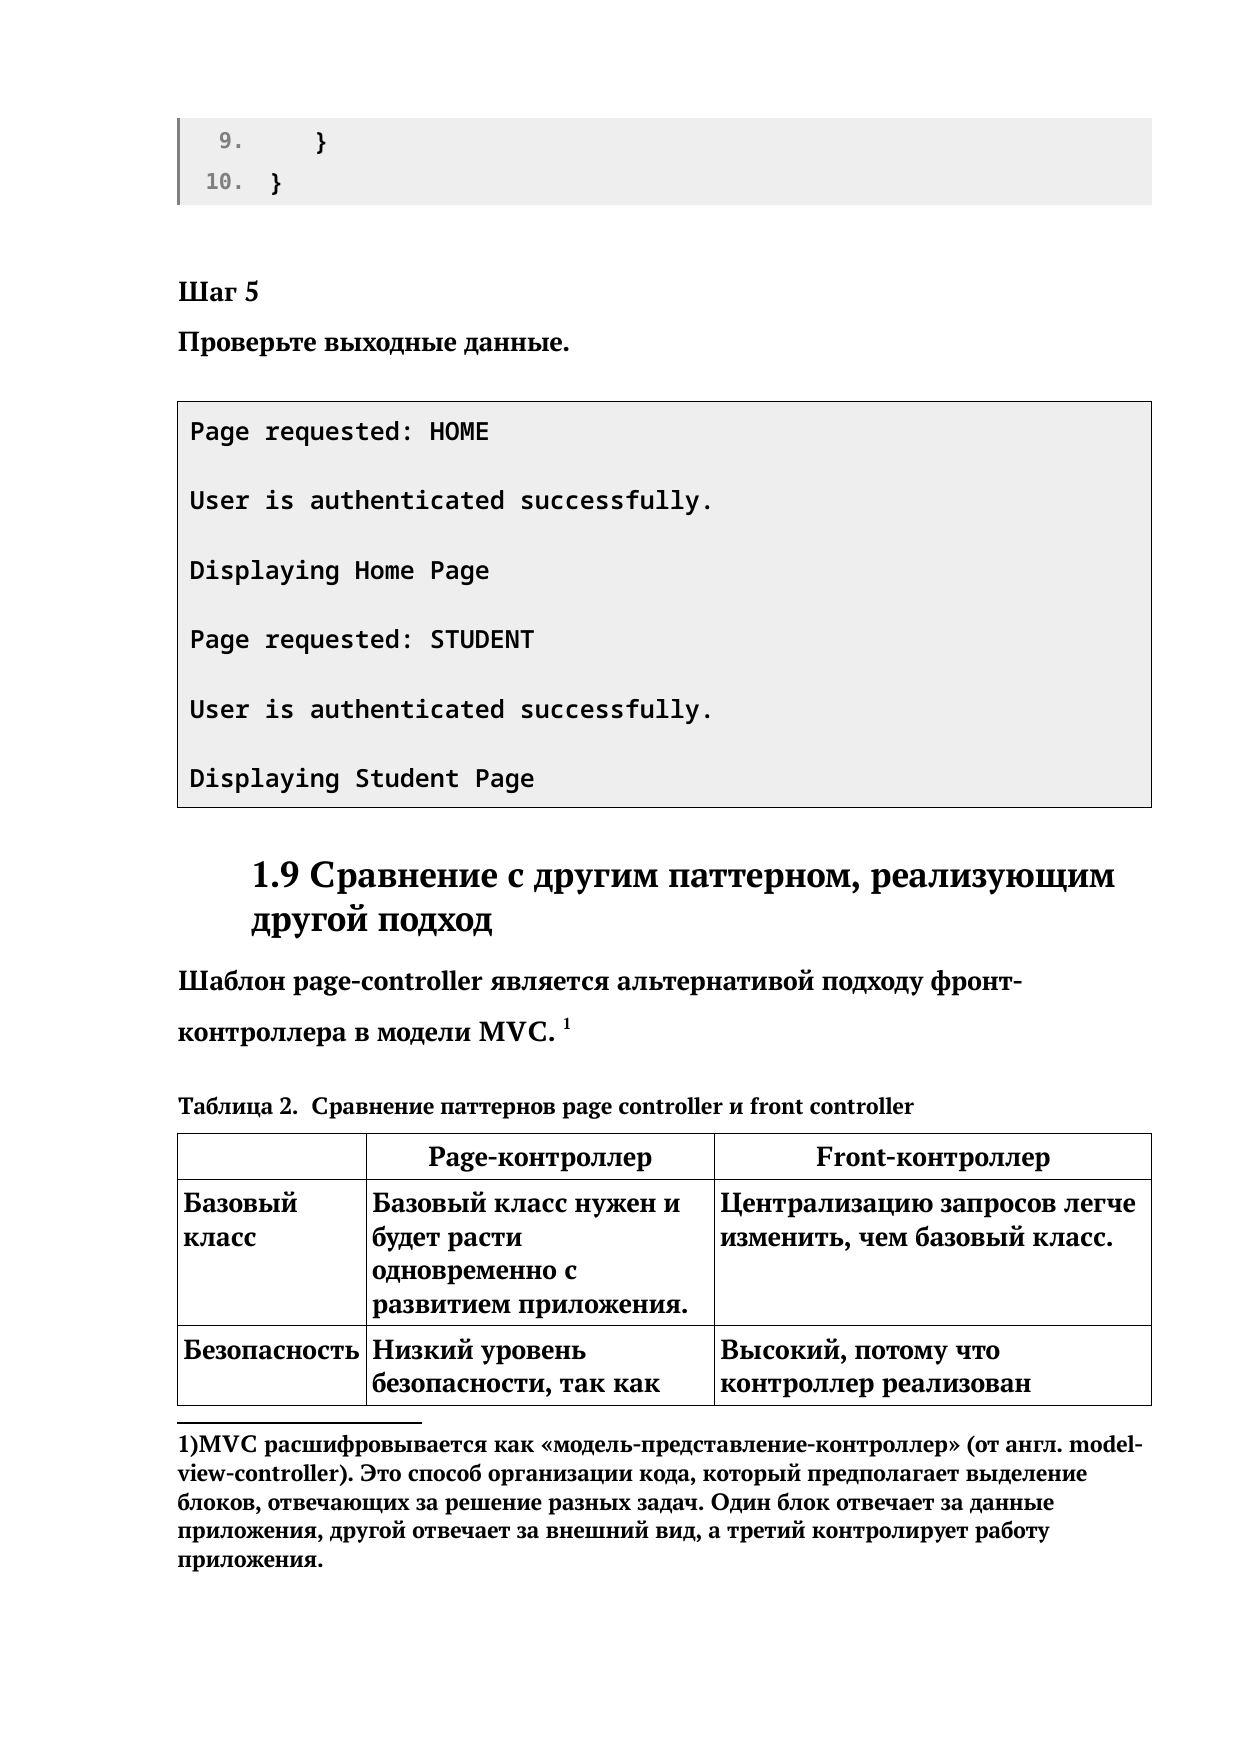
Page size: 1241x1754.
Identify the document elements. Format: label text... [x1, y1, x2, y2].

table_cell Безопасность [178, 1326, 366, 1405]
text User is authenticated successfully. [178, 470, 1151, 517]
text Page requested: HOME [178, 402, 1151, 447]
text Page requested: STUDENT [178, 609, 1151, 656]
list } [180, 159, 1152, 205]
table_cell Базовый класс [178, 1180, 366, 1325]
table_cell Низкий уровень безопасности, так как [367, 1326, 714, 1405]
table_cell Централизацию запросов легче изменить, чем базовый класс. [715, 1180, 1151, 1325]
text Шаблон page-controller является альтернативой подходу фронт-контроллера в модели MVC. [177, 963, 1152, 1047]
text MVC расшифровывается как «модель-представление-контроллер» (от англ. model-view-controller). Это способ организации кода, который предполагает выделение блоков, отвечающих за решение разных задач. Один блок отвечает за данные приложения, другой отвечает за внешний вид, а третий контролирует работу приложения. [177, 1429, 1152, 1573]
table_header [178, 1134, 366, 1179]
text Displaying Home Page [178, 540, 1151, 586]
list } [180, 118, 1152, 158]
table_cell Базовый класс нужен и будет расти одновременно с развитием приложения. [367, 1180, 714, 1325]
table_header Page-контроллер [367, 1134, 714, 1179]
table_header Front-контроллер [715, 1134, 1151, 1179]
subtitle 1.9 Сравнение с другим паттерном, реализующим другой подход [251, 851, 1152, 940]
text Проверьте выходные данные. [177, 324, 1152, 358]
text User is authenticated successfully. [178, 679, 1151, 725]
text Шаг 5 [177, 274, 1152, 307]
text Таблица 2. Сравнение паттернов page controller и front controller [177, 1091, 1152, 1120]
text Displaying Student Page [178, 748, 1151, 807]
table_cell Высокий, потому что контроллер реализован [715, 1326, 1151, 1405]
